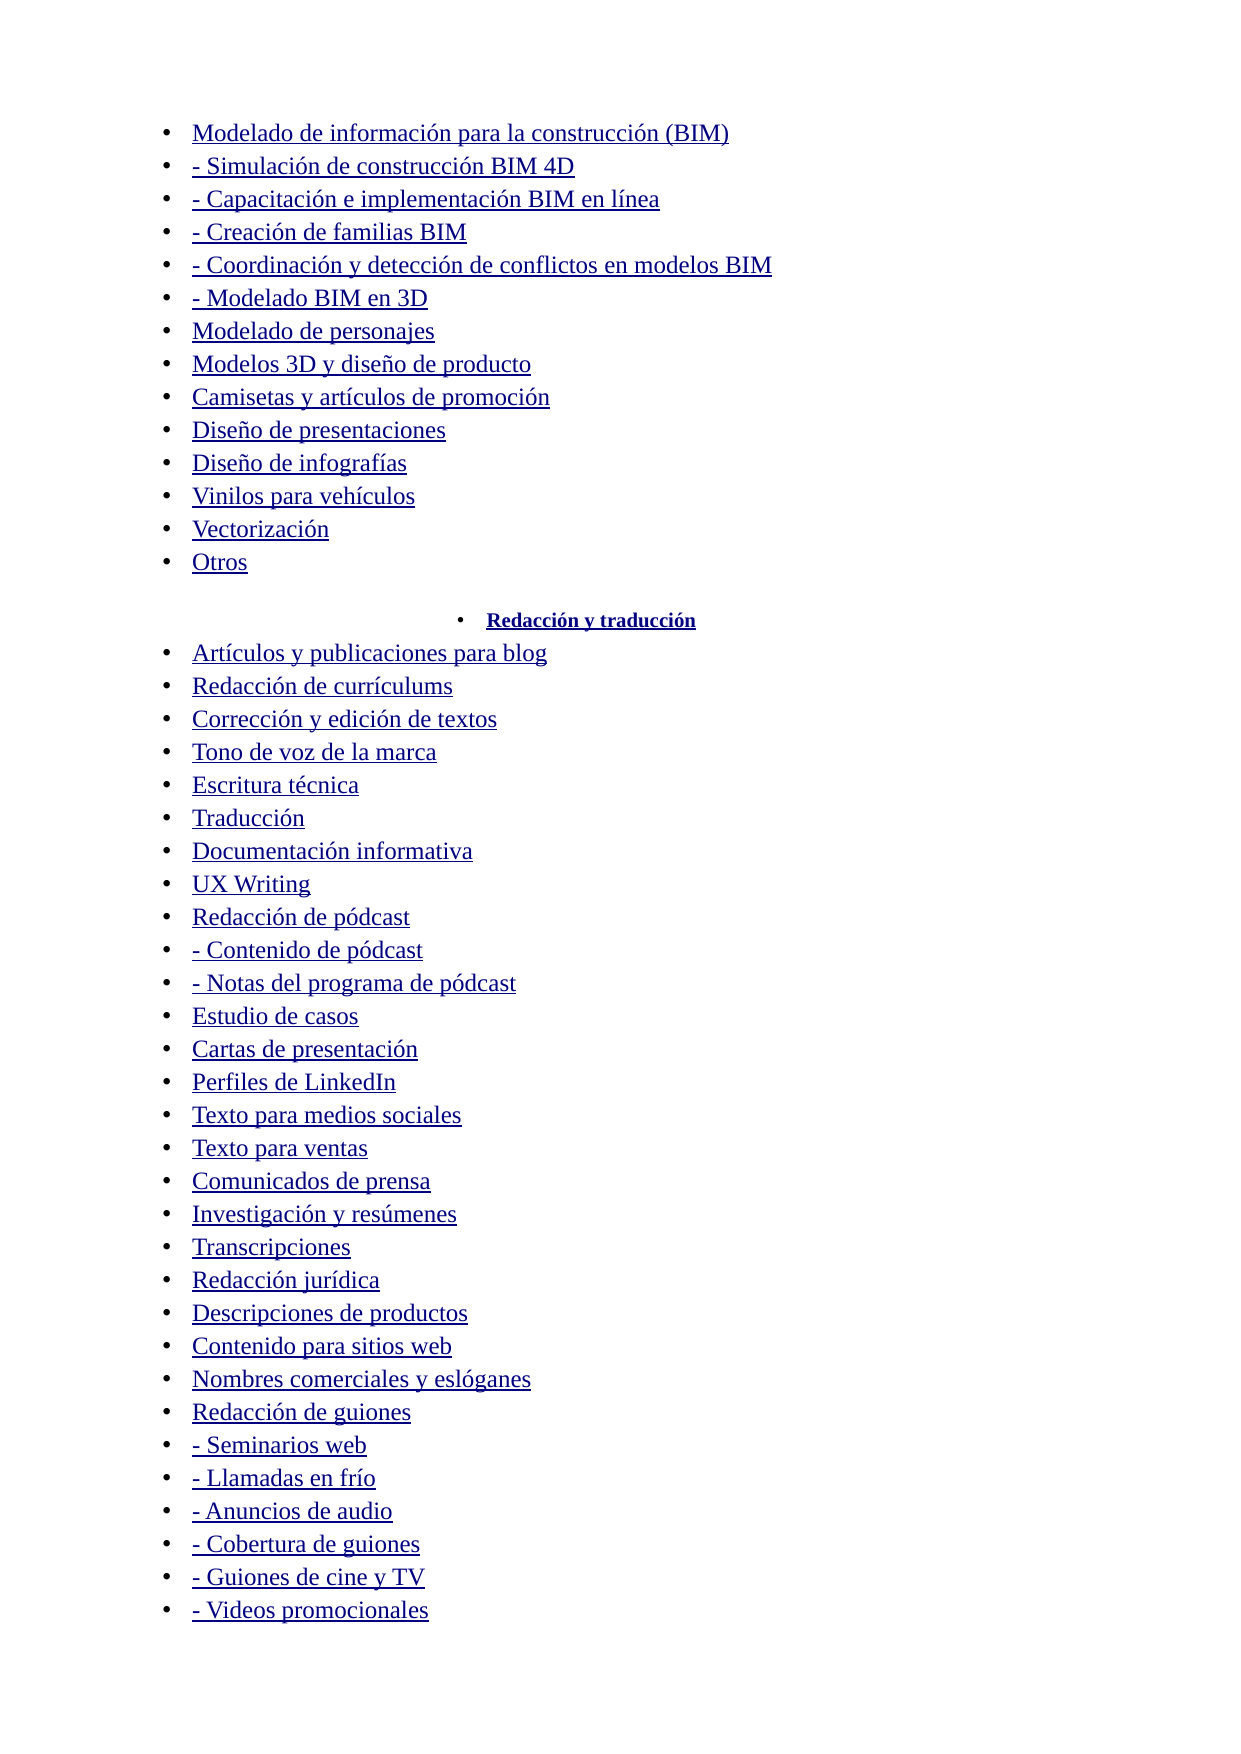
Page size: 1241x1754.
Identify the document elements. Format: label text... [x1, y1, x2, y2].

list - Capacitación e implementación BIM en línea [162, 184, 1122, 213]
list Vinilos para vehículos [162, 481, 1122, 510]
list Cartas de presentación [162, 1034, 1122, 1063]
list Camisetas y artículos de promoción [162, 382, 1122, 411]
list Corrección y edición de textos [162, 704, 1122, 733]
list Texto para medios sociales [162, 1100, 1122, 1129]
list UX Writing [162, 869, 1122, 898]
list Investigación y resúmenes [162, 1199, 1122, 1228]
list Modelos 3D y diseño de producto [162, 349, 1122, 378]
list Transcripciones [162, 1232, 1122, 1261]
list Contenido para sitios web [162, 1331, 1122, 1360]
list Descripciones de productos [162, 1298, 1122, 1327]
list Estudio de casos [162, 1001, 1122, 1030]
list Comunicados de prensa [162, 1166, 1122, 1195]
list - Seminarios web [162, 1430, 1122, 1459]
list Perfiles de LinkedIn [162, 1067, 1122, 1096]
list - Contenido de pódcast [162, 935, 1122, 964]
list - Anuncios de audio [162, 1496, 1122, 1525]
list Redacción de pódcast [162, 902, 1122, 931]
list - Llamadas en frío [162, 1463, 1122, 1492]
list Diseño de infografías [162, 448, 1122, 477]
list Tono de voz de la marca [162, 737, 1122, 766]
list Diseño de presentaciones [162, 415, 1122, 444]
list - Guiones de cine y TV [162, 1562, 1122, 1591]
list Redacción de currículums [162, 671, 1122, 699]
list Escritura técnica [162, 770, 1122, 799]
list - Notas del programa de pódcast [162, 968, 1122, 997]
list Modelado de personajes [162, 316, 1122, 345]
list Vectorización [162, 514, 1122, 543]
list Artículos y publicaciones para blog [162, 638, 1122, 667]
list - Videos promocionales [162, 1595, 1122, 1624]
subtitle Redacción y traducción [457, 607, 1122, 632]
list - Modelado BIM en 3D [162, 283, 1122, 312]
list Redacción de guiones [162, 1397, 1122, 1426]
list Redacción jurídica [162, 1265, 1122, 1294]
list Documentación informativa [162, 836, 1122, 865]
list - Coordinación y detección de conflictos en modelos BIM [162, 250, 1122, 279]
list Nombres comerciales y eslóganes [162, 1364, 1122, 1393]
list Texto para ventas [162, 1133, 1122, 1162]
list - Creación de familias BIM [162, 217, 1122, 246]
list - Cobertura de guiones [162, 1529, 1122, 1558]
list Traducción [162, 803, 1122, 832]
list - Simulación de construcción BIM 4D [162, 151, 1122, 180]
list Otros [162, 547, 1122, 576]
list Modelado de información para la construcción (BIM) [162, 118, 1122, 147]
